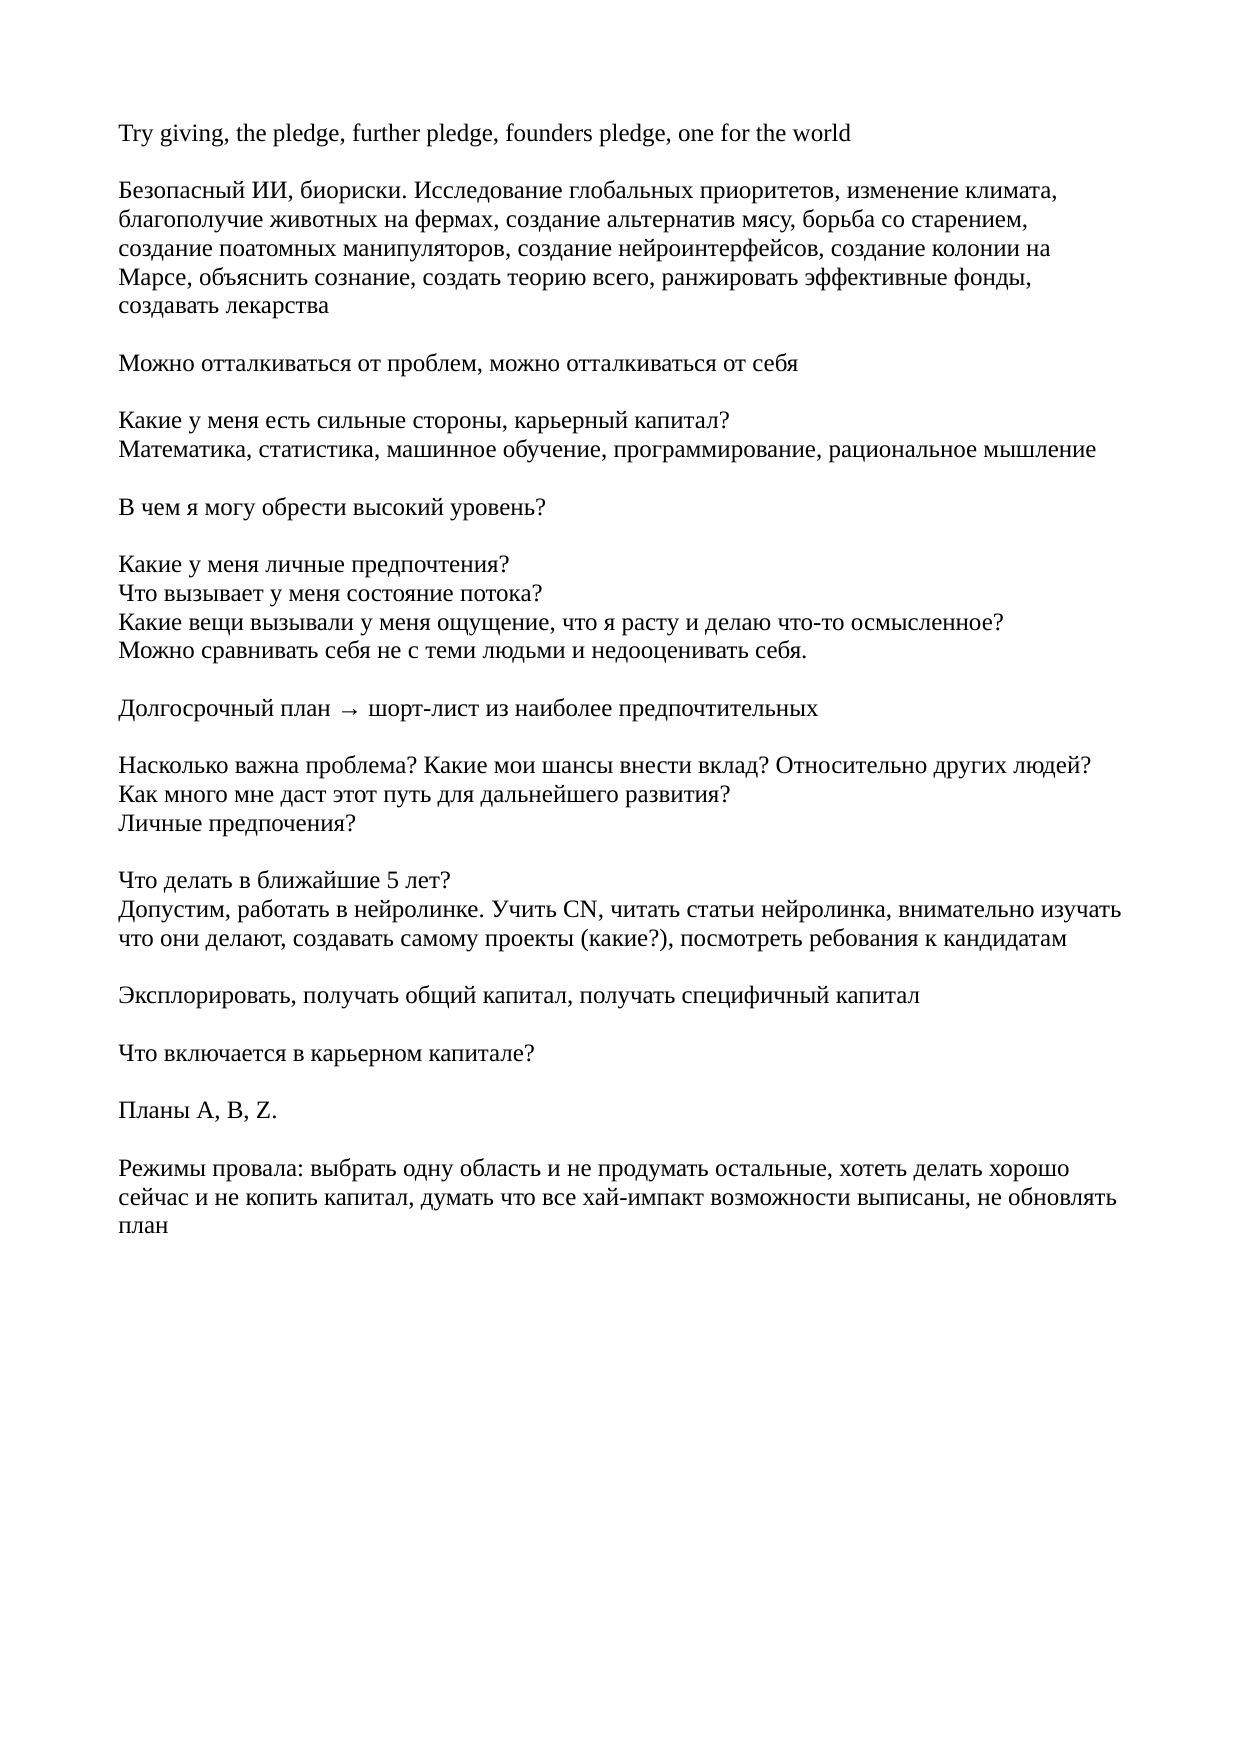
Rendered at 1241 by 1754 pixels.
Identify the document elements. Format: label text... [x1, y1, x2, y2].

text Эксплорировать, получать общий капитал, получать специфичный капитал [118, 981, 1122, 1009]
text Что включается в карьерном капитале? [118, 1038, 1122, 1067]
text Какие у меня есть сильные стороны, карьерный капитал? [118, 406, 1122, 434]
text Личные предпочения? [118, 808, 1122, 837]
text Безопасный ИИ, биориски. Исследование глобальных приоритетов, изменение климата, благополучие животных на фермах, создание альтернатив мясу, борьба со старением, создание поатомных манипуляторов, создание нейроинтерфейсов, создание колонии на Марсе, объяснить сознание, создать теорию всего, ранжировать эффективные фонды, создавать лекарства [118, 176, 1122, 319]
text Можно сравнивать себя не с теми людьми и недооценивать себя. [118, 636, 1122, 664]
text Можно отталкиваться от проблем, можно отталкиваться от себя [118, 348, 1122, 377]
text Насколько важна проблема? Какие мои шансы внести вклад? Относительно других людей? [118, 751, 1122, 779]
text Планы А, В, Z. [118, 1096, 1122, 1124]
text Режимы провала: выбрать одну область и не продумать остальные, хотеть делать хорошо сейчас и не копить капитал, думать что все хай-импакт возможности выписаны, не обновлять план [118, 1153, 1122, 1239]
text Try giving, the pledge, further pledge, founders pledge, one for the world [118, 118, 1122, 147]
text Какие у меня личные предпочтения? [118, 549, 1122, 578]
text Долгосрочный план → шорт-лист из наиболее предпочтительных [118, 693, 1122, 722]
text Математика, статистика, машинное обучение, программирование, рациональное мышление [118, 434, 1122, 463]
text Что делать в ближайшие 5 лет? [118, 866, 1122, 894]
text Допустим, работать в нейролинке. Учить CN, читать статьи нейролинка, внимательно изучать что они делают, создавать самому проекты (какие?), посмотреть ребования к кандидатам [118, 894, 1122, 952]
text Как много мне даст этот путь для дальнейшего развития? [118, 779, 1122, 808]
text Что вызывает у меня состояние потока? [118, 578, 1122, 607]
text В чем я могу обрести высокий уровень? [118, 492, 1122, 521]
text Какие вещи вызывали у меня ощущение, что я расту и делаю что-то осмысленное? [118, 607, 1122, 636]
